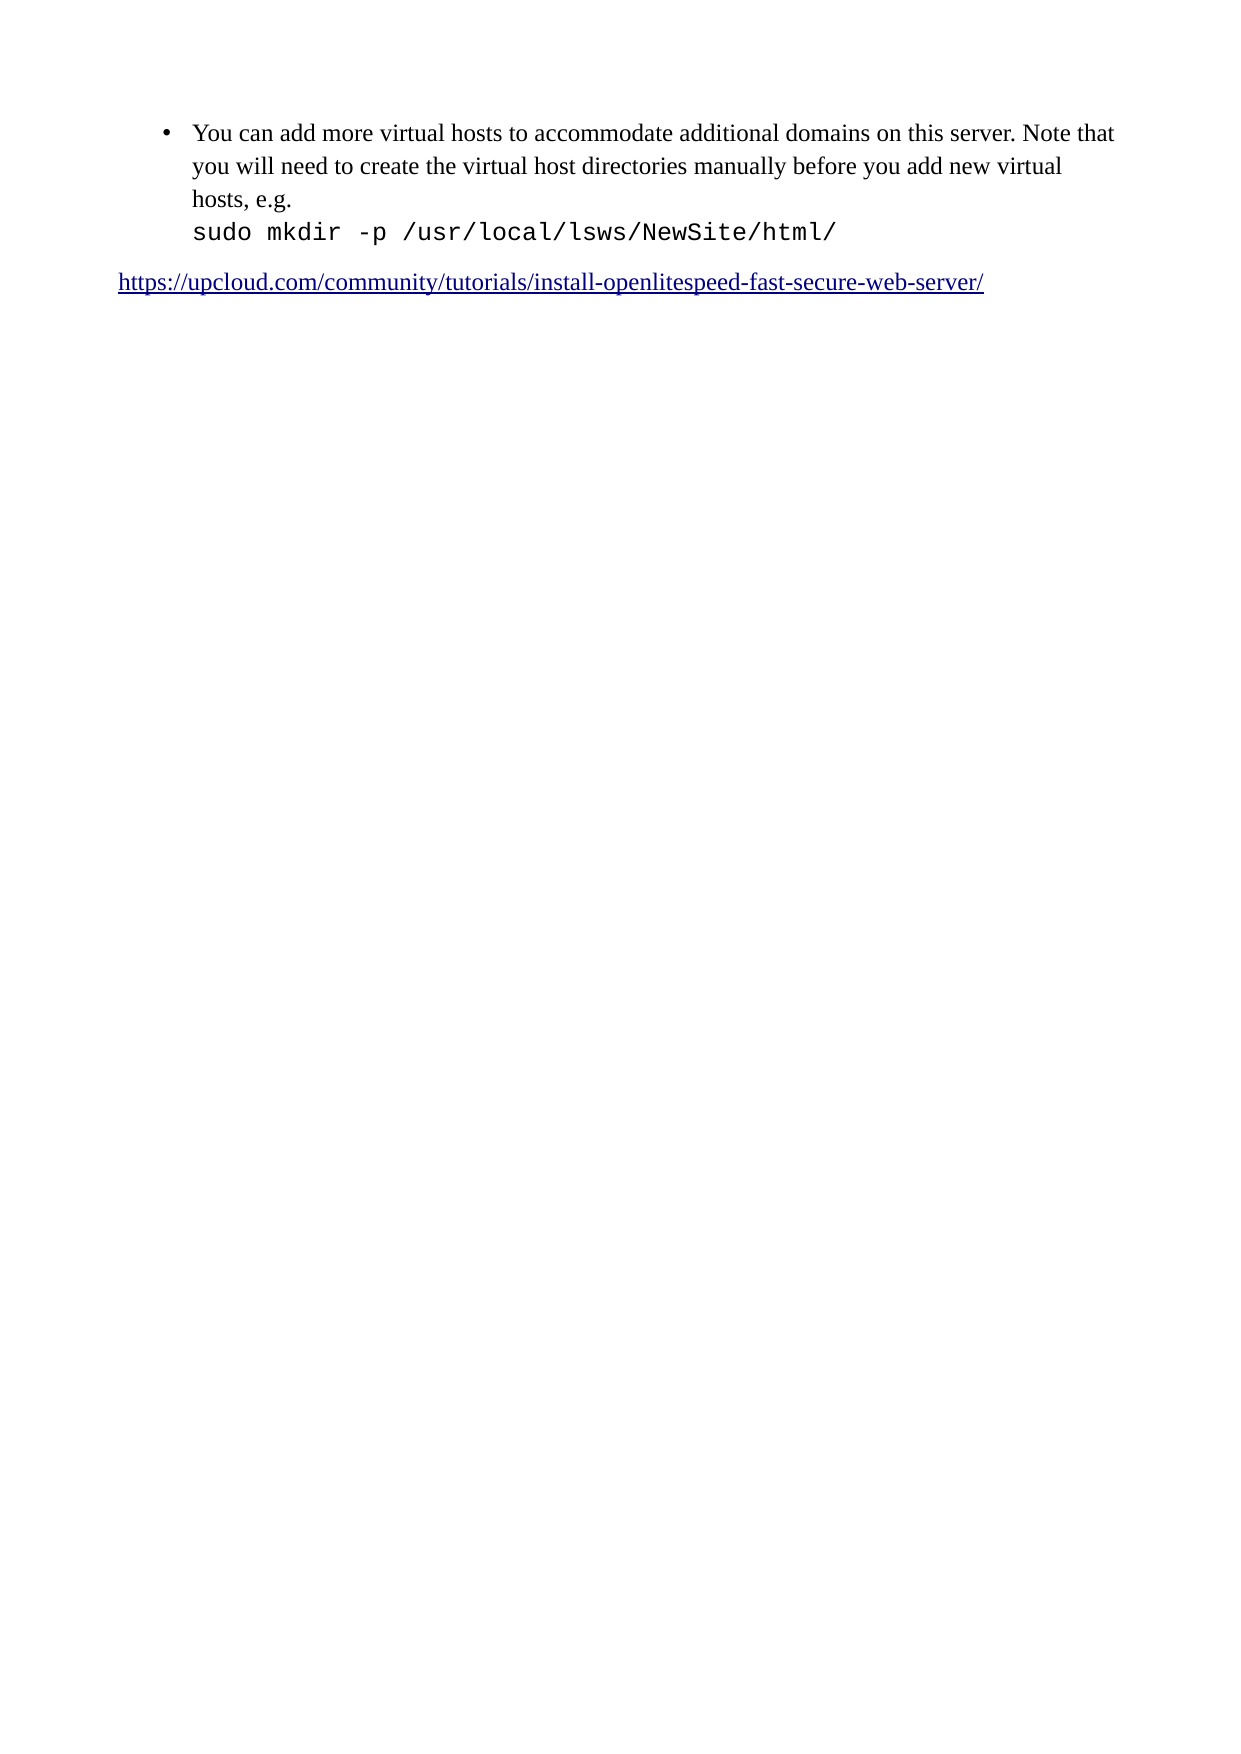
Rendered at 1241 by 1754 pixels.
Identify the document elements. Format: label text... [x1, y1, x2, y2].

text https://upcloud.com/community/tutorials/install-openlitespeed-fast-secure-web-server/ [118, 267, 1122, 296]
list You can add more virtual hosts to accommodate additional domains on this server. Note that you will need to create the virtual host directories manually before you add new virtual hosts, e.g. sudo mkdir -p /usr/local/lsws/NewSite/html/ [162, 118, 1122, 248]
